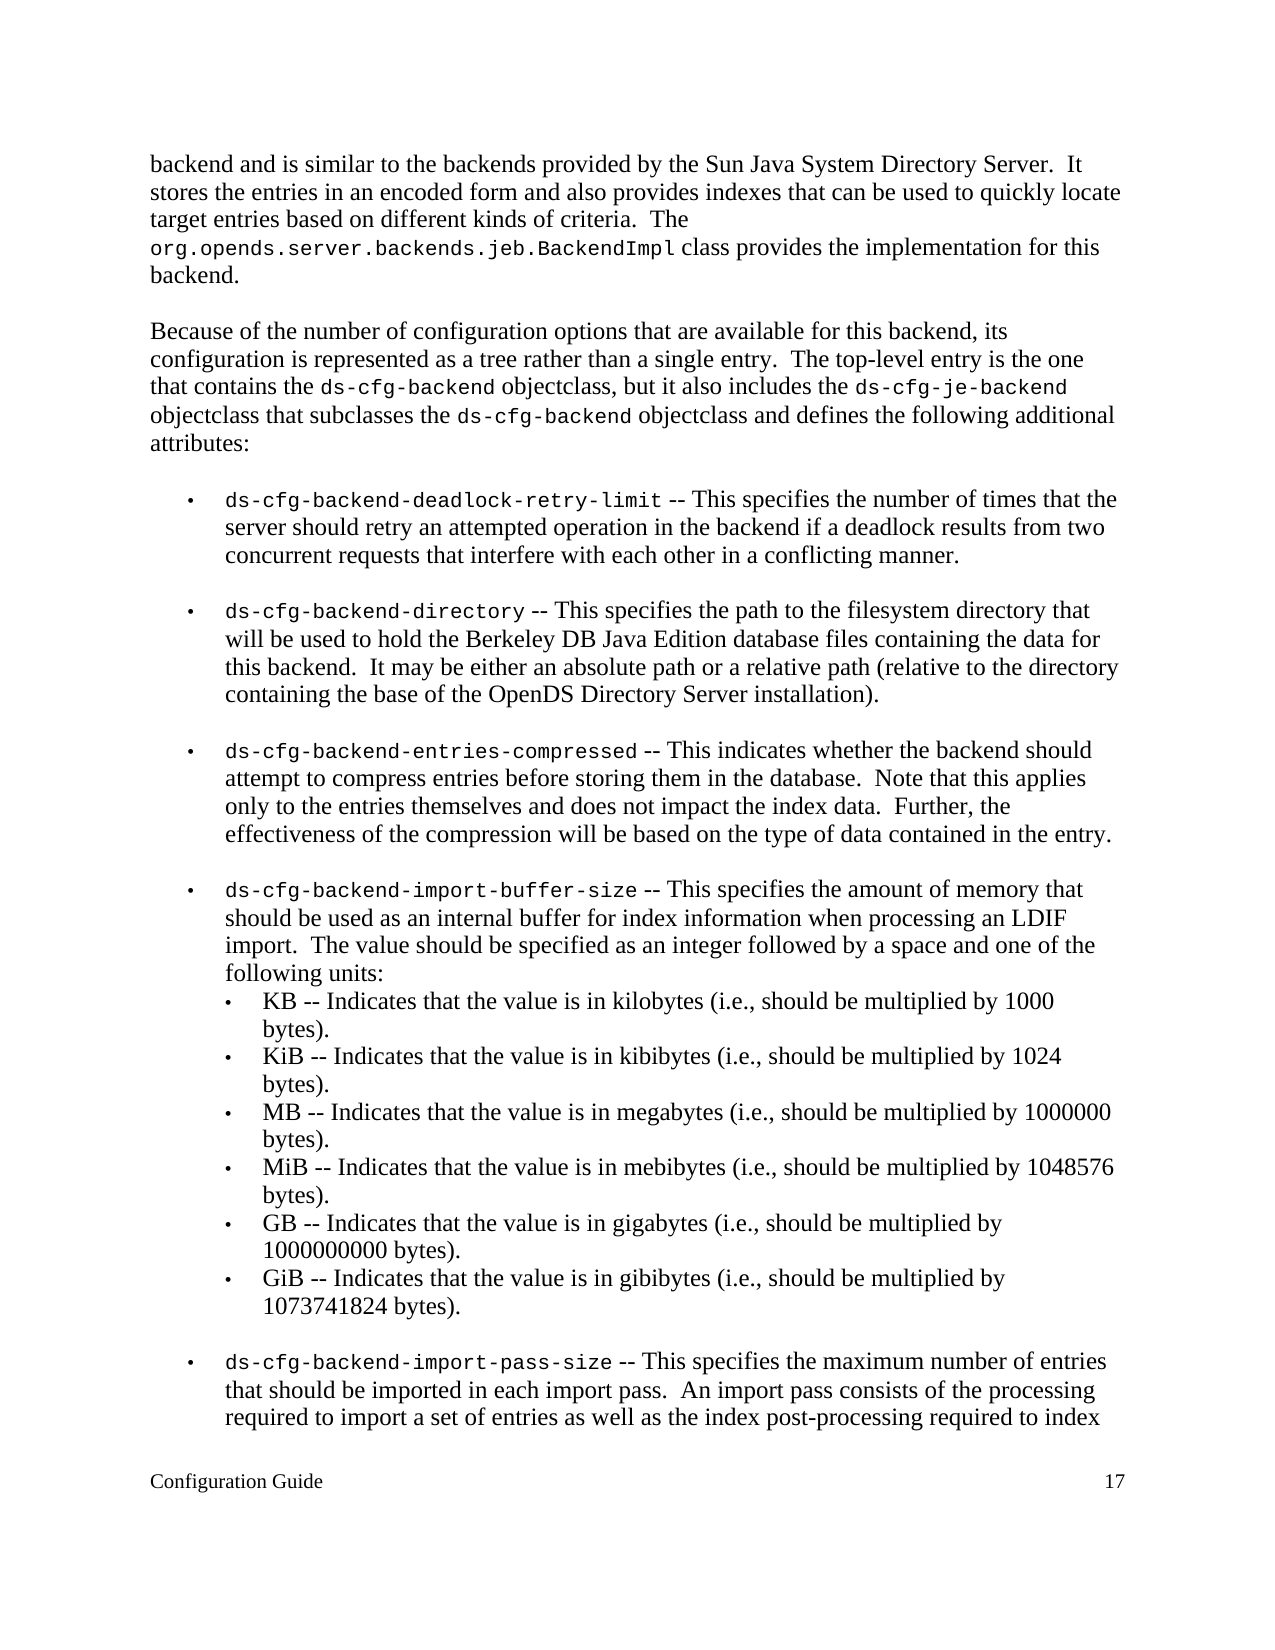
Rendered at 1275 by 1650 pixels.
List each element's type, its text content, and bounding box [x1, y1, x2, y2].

list ds-cfg-backend-import-buffer-size -- This specifies the amount of memory that should be used as an internal buffer for index information when processing an LDIF import. The value should be specified as an integer followed by a space and one of the following units: [187, 875, 1125, 987]
text backend and is similar to the backends provided by the Sun Java System Directory Server. It stores the entries in an encoded form and also provides indexes that can be used to quickly locate target entries based on different kinds of criteria. The org.opends.server.backends.jeb.BackendImpl class provides the implementation for this backend. [150, 150, 1125, 289]
list ds-cfg-backend-directory -- This specifies the path to the filesystem directory that will be used to hold the Berkeley DB Java Edition database files containing the data for this backend. It may be either an absolute path or a relative path (relative to the directory containing the base of the OpenDS Directory Server installation). [187, 597, 1125, 708]
list ds-cfg-backend-import-pass-size -- This specifies the maximum number of entries that should be imported in each import pass. An import pass consists of the processing required to import a set of entries as well as the index post-processing required to index [187, 1347, 1125, 1431]
list MiB -- Indicates that the value is in mebibytes (i.e., should be multiplied by 1048576 bytes). [225, 1153, 1125, 1209]
list KB -- Indicates that the value is in kilobytes (i.e., should be multiplied by 1000 bytes). [225, 987, 1125, 1042]
list KiB -- Indicates that the value is in kibibytes (i.e., should be multiplied by 1024 bytes). [225, 1042, 1125, 1098]
list GB -- Indicates that the value is in gigabytes (i.e., should be multiplied by 1000000000 bytes). [225, 1209, 1125, 1264]
text Because of the number of configuration options that are available for this backend, its configuration is represented as a tree rather than a single entry. The top-level entry is the one that contains the ds-cfg-backend objectclass, but it also includes the ds-cfg-je-backend objectclass that subclasses the ds-cfg-backend objectclass and defines the following additional attributes: [150, 317, 1125, 457]
list MB -- Indicates that the value is in megabytes (i.e., should be multiplied by 1000000 bytes). [225, 1098, 1125, 1153]
list ds-cfg-backend-entries-compressed -- This indicates whether the backend should attempt to compress entries before storing them in the database. Note that this applies only to the entries themselves and does not impact the index data. Further, the effectiveness of the compression will be based on the type of data contained in the entry. [187, 736, 1125, 848]
list GiB -- Indicates that the value is in gibibytes (i.e., should be multiplied by 1073741824 bytes). [225, 1264, 1125, 1319]
list ds-cfg-backend-deadlock-retry-limit -- This specifies the number of times that the server should retry an attempted operation in the backend if a deadlock results from two concurrent requests that interfere with each other in a conflicting manner. [187, 485, 1125, 569]
